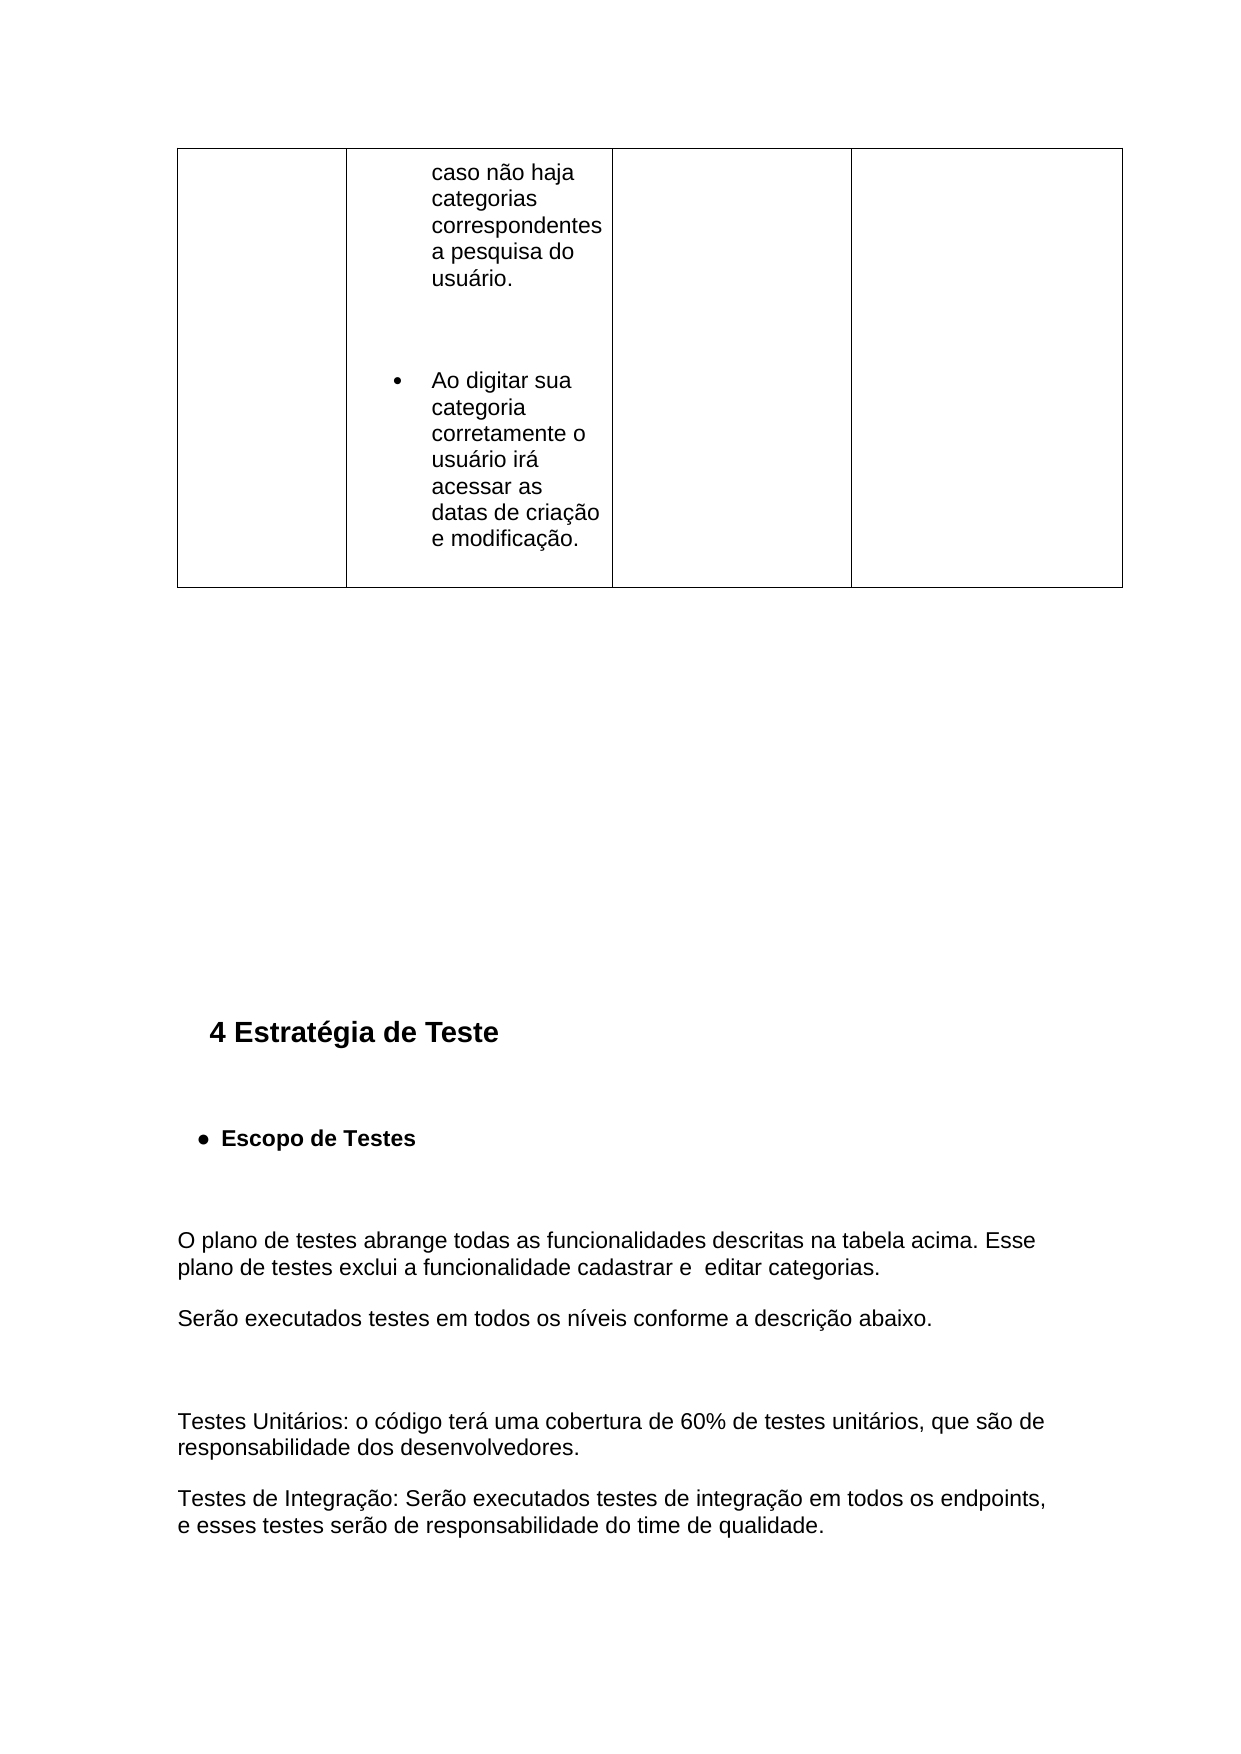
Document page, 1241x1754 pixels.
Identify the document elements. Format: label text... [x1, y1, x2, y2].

table_cell [852, 588, 1122, 790]
table_cell [178, 149, 346, 587]
table_cell [852, 890, 1122, 989]
text 4 Estratégia de Teste [177, 1014, 1063, 1048]
table_cell [852, 790, 1122, 890]
text Testes de Integração: Serão executados testes de integração em todos os endpoints, e esses testes serão de responsabilidade do time de qualidade. [177, 1485, 1063, 1538]
table_cell Deve ser exibido uma caixa de texto para o usuário escrever a categoria que deseja pesquisar. Ao digitar uma categoria o usuário deve ser direcionado para a tela onde deve visualizar as informações pesquisadas Deve ser exibida uma mensagem caso não haja categorias correspondentes a pesquisa do usuário. Ao digitar sua categoria corretamente o usuário irá acessar as datas de criação e modificação. [347, 149, 612, 587]
table_cell [346, 588, 613, 790]
table_cell [613, 149, 851, 587]
text Testes Unitários: o código terá uma cobertura de 60% de testes unitários, que são de responsabilidade dos desenvolvedores. [177, 1408, 1063, 1460]
table_cell [177, 790, 346, 890]
table_cell [613, 790, 852, 890]
table_cell [852, 149, 1122, 587]
table_cell [177, 890, 346, 989]
text Serão executados testes em todos os níveis conforme a descrição abaixo. [177, 1305, 1063, 1331]
table_cell [613, 588, 852, 790]
table_cell [613, 890, 852, 989]
table_cell [346, 790, 613, 890]
table_cell [177, 588, 346, 790]
table_cell [346, 890, 613, 989]
text ● Escopo de Testes [177, 1124, 1063, 1151]
text O plano de testes abrange todas as funcionalidades descritas na tabela acima. Esse plano de testes exclui a funcionalidade cadastrar e editar categorias. [177, 1227, 1063, 1280]
